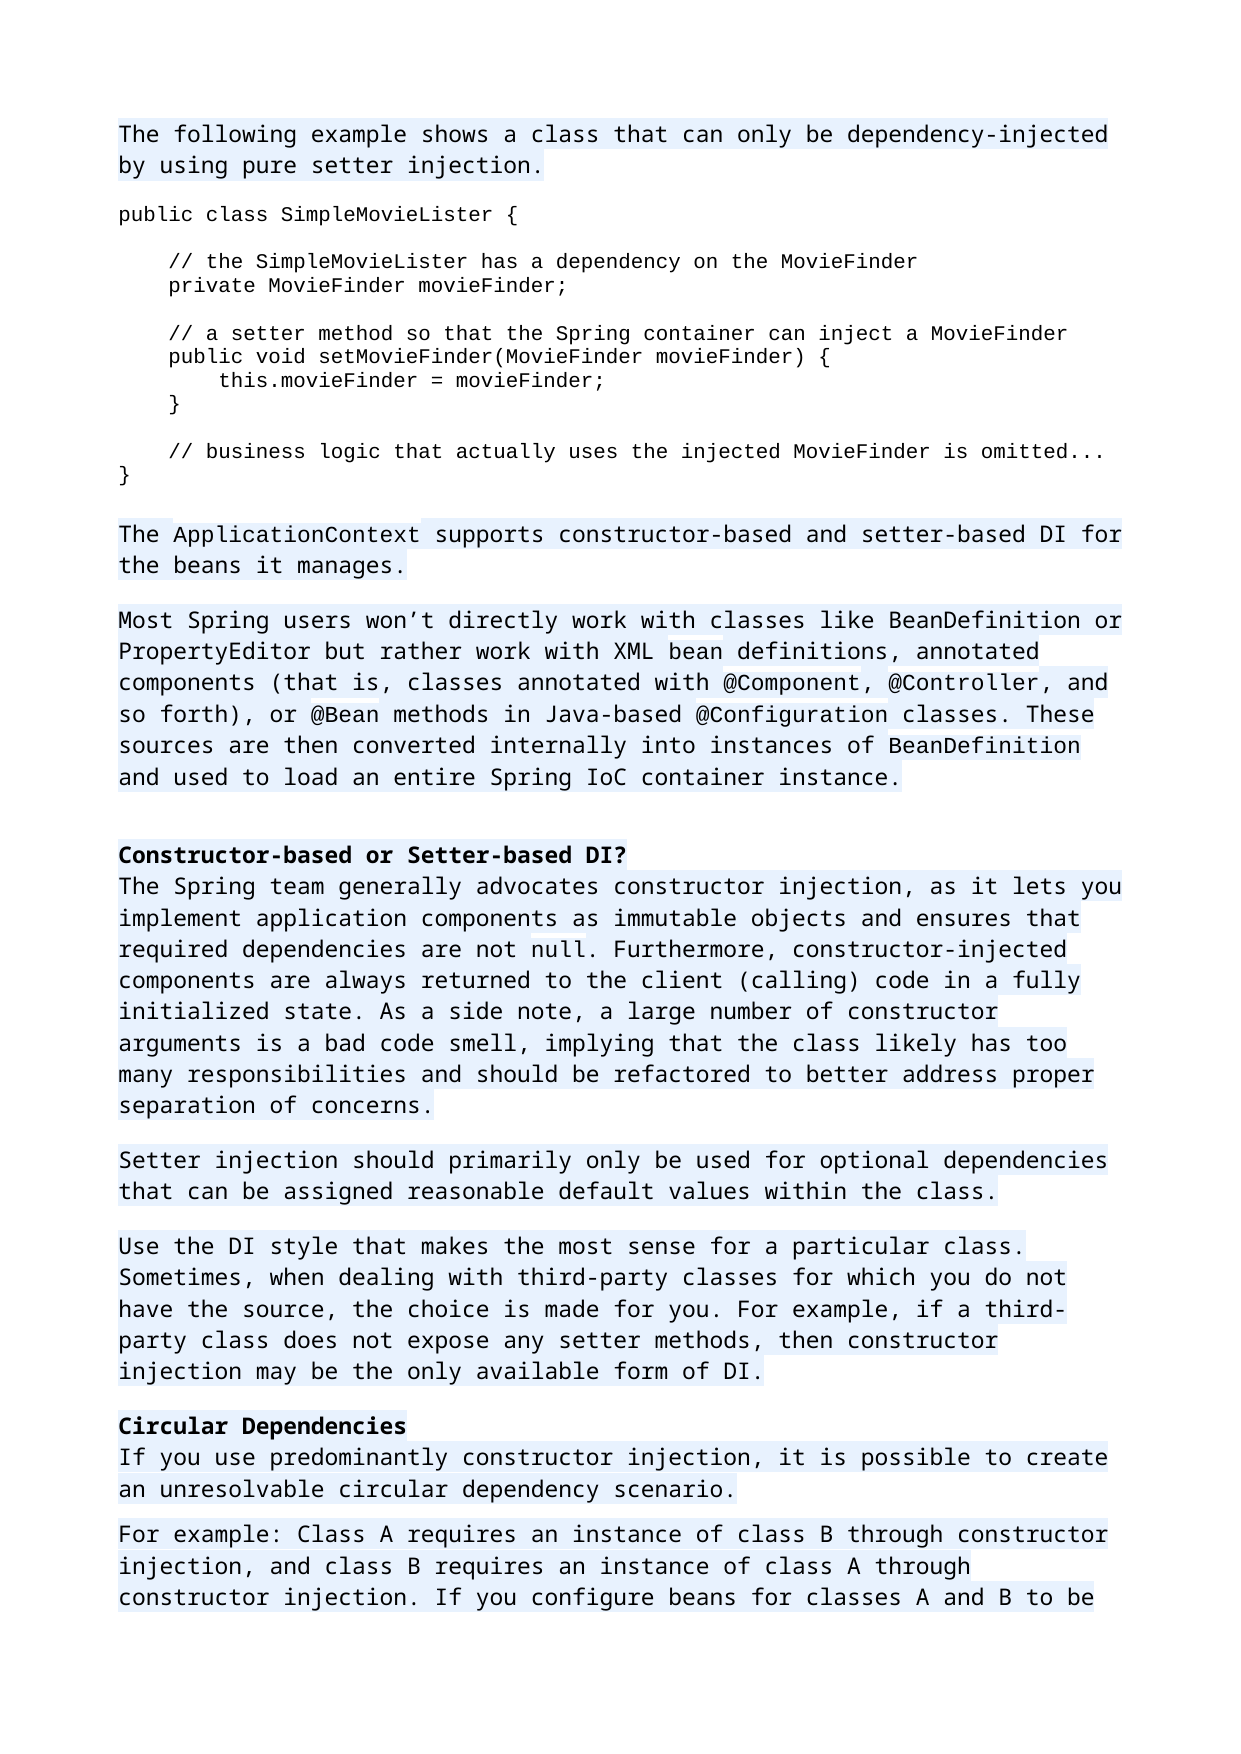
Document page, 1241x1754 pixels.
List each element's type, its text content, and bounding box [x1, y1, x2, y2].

text private MovieFinder movieFinder; [118, 275, 1122, 299]
text public class SimpleMovieLister { [118, 204, 1122, 228]
text The ApplicationContext supports constructor-based and setter-based DI for the beans it manages. [118, 517, 1122, 580]
text this.movieFinder = movieFinder; [118, 370, 1122, 393]
text If you use predominantly constructor injection, it is possible to create an unresolvable circular dependency scenario. [118, 1441, 1122, 1504]
text Most Spring users won’t directly work with classes like BeanDefinition or PropertyEditor but rather work with XML bean definitions, annotated components (that is, classes annotated with @Component, @Controller, and so forth), or @Bean methods in Java-based @Configuration classes. These sources are then converted internally into instances of BeanDefinition and used to load an entire Spring IoC container instance. [118, 604, 1122, 792]
text Constructor-based or Setter-based DI? [118, 839, 1122, 870]
text } [118, 464, 1122, 488]
text For example: Class A requires an instance of class B through constructor injection, and class B requires an instance of class A through constructor injection. If you configure beans for classes A and B to be [118, 1518, 1122, 1612]
text } [118, 393, 1122, 417]
text The following example shows a class that can only be dependency-injected by using pure setter injection. [118, 118, 1122, 181]
text // a setter method so that the Spring container can inject a MovieFinder [118, 322, 1122, 346]
text The Spring team generally advocates constructor injection, as it lets you implement application components as immutable objects and ensures that required dependencies are not null. Furthermore, constructor-injected components are always returned to the client (calling) code in a fully initialized state. As a side note, a large number of constructor arguments is a bad code smell, implying that the class likely has too many responsibilities and should be refactored to better address proper separation of concerns. [118, 870, 1122, 1120]
text // business logic that actually uses the injected MovieFinder is omitted... [118, 441, 1122, 464]
text Circular Dependencies [118, 1410, 1122, 1441]
text Setter injection should primarily only be used for optional dependencies that can be assigned reasonable default values within the class. [118, 1144, 1122, 1206]
text Use the DI style that makes the most sense for a particular class. Sometimes, when dealing with third-party classes for which you do not have the source, the choice is made for you. For example, if a third-party class does not expose any setter methods, then constructor injection may be the only available form of DI. [118, 1230, 1122, 1386]
text // the SimpleMovieLister has a dependency on the MovieFinder [118, 252, 1122, 275]
text public void setMovieFinder(MovieFinder movieFinder) { [118, 346, 1122, 370]
